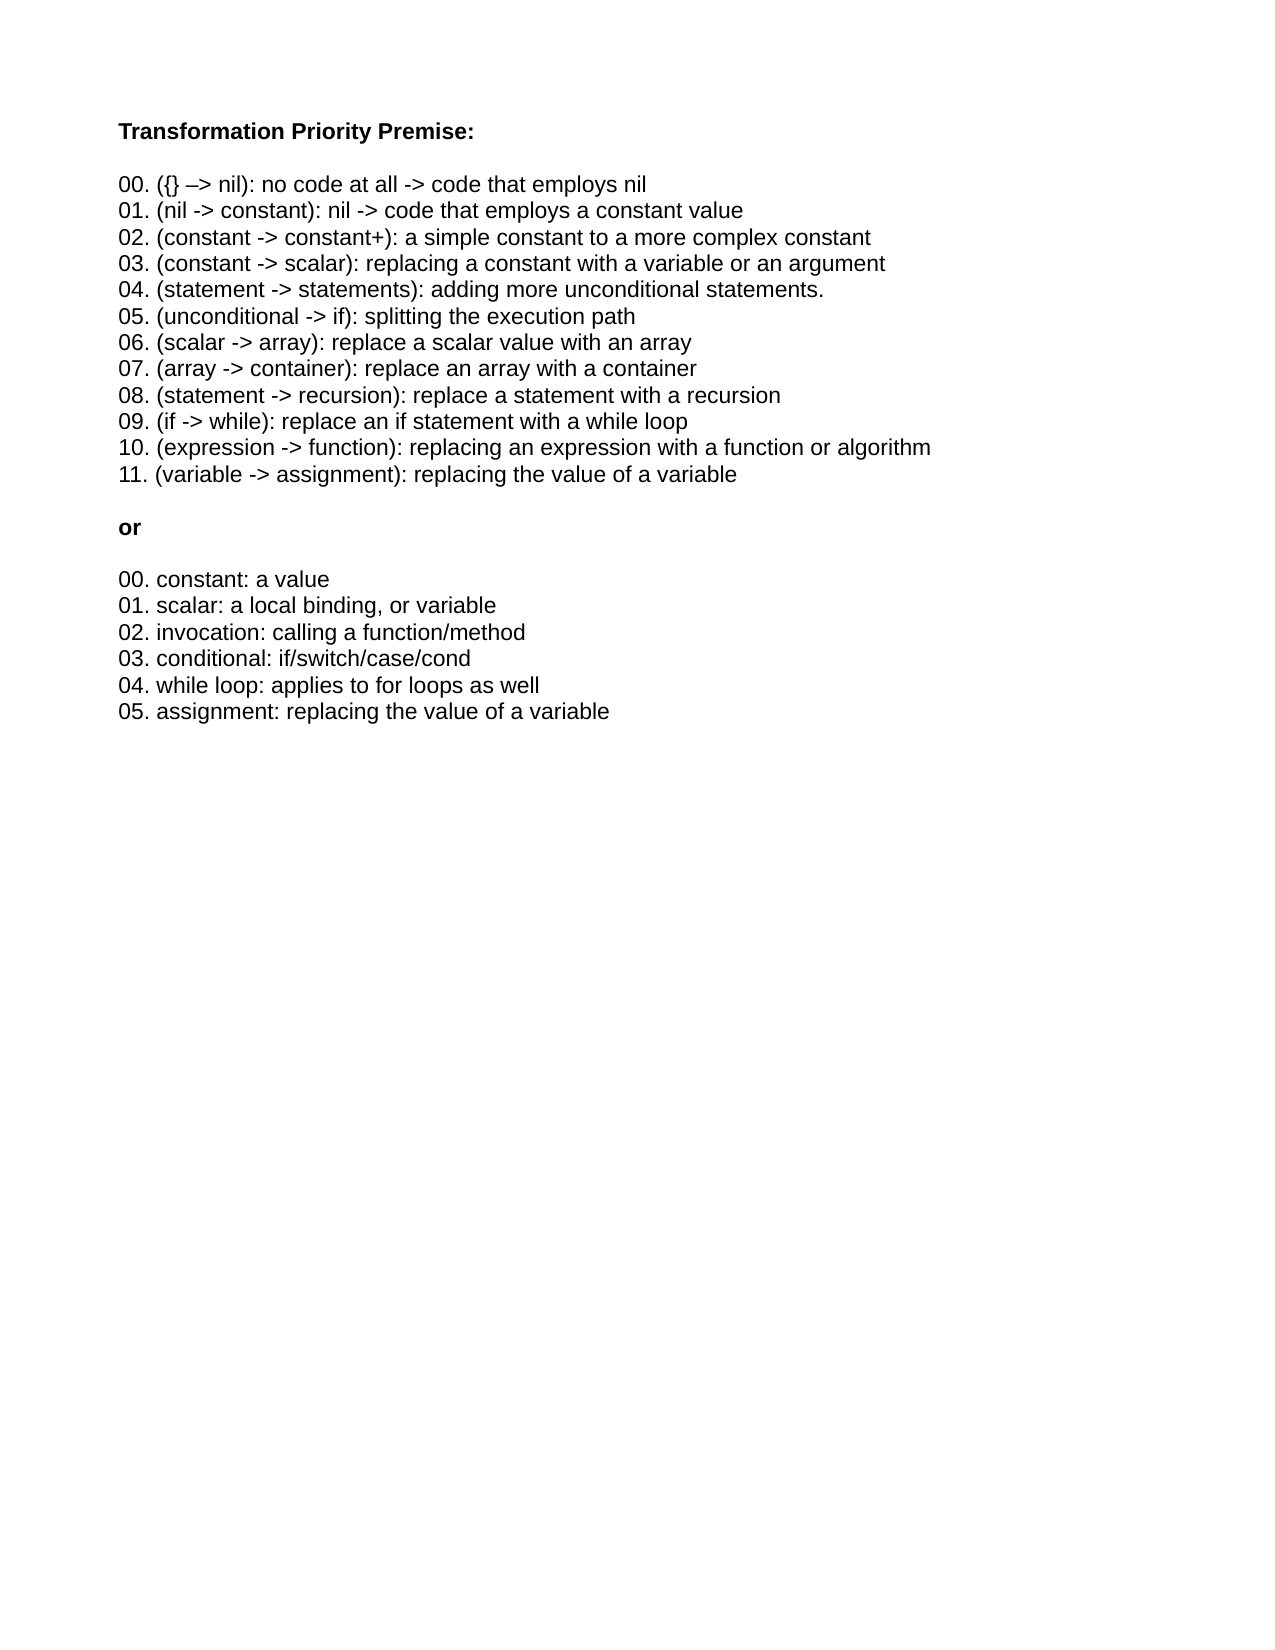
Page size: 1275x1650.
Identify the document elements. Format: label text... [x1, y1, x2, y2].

text Transformation Priority Premise: 00. ({} –> nil): no code at all -> code that employs nil 01. (nil -> constant): nil -> code that employs a constant value 02. (constant -> constant+): a simple constant to a more complex constant 03. (constant -> scalar): replacing a constant with a variable or an argument 04. (statement -> statements): adding more unconditional statements. 05. (unconditional -> if): splitting the execution path 06. (scalar -> array): replace a scalar value with an array 07. (array -> container): replace an array with a container 08. (statement -> recursion): replace a statement with a recursion 09. (if -> while): replace an if statement with a while loop 10. (expression -> function): replacing an expression with a function or algorithm 11. (variable -> assignment): replacing the value of a variable or 00. constant: a value 01. scalar: a local binding, or variable 02. invocation: calling a function/method 03. conditional: if/switch/case/cond 04. while loop: applies to for loops as well 05. assignment: replacing the value of a variable [118, 118, 1157, 724]
